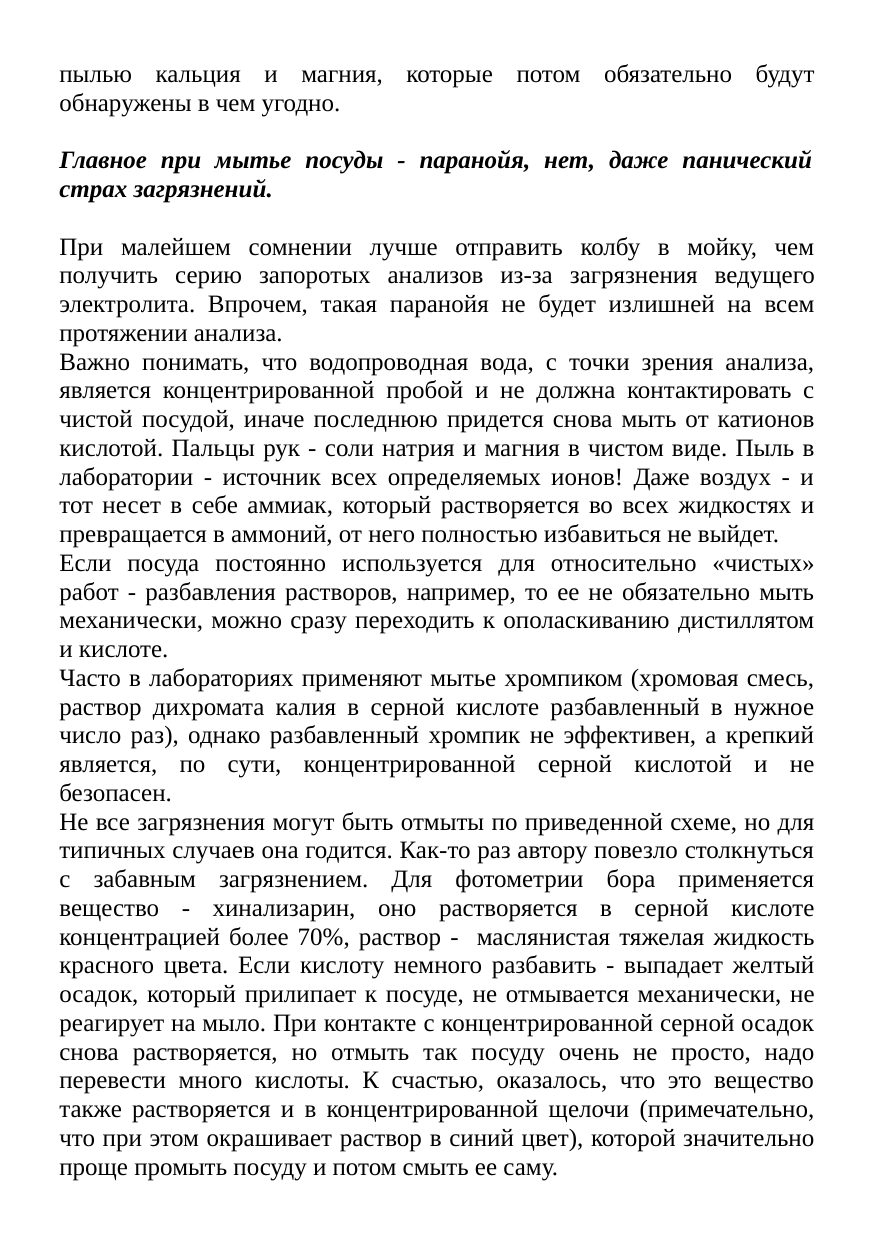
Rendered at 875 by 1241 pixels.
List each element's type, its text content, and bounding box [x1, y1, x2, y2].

text Часто в лабораториях применяют мытье хромпиком (хромовая смесь, раствор дихромата калия в серной кислоте разбавленный в нужное число раз), однако разбавленный хромпик не эффективен, а крепкий является, по сути, концентрированной серной кислотой и не безопасен. [59, 663, 815, 807]
text Главное при мытье посуды - паранойя, нет, даже панический страх загрязнений. [59, 145, 815, 203]
text Важно понимать, что водопроводная вода, с точки зрения анализа, является концентрированной пробой и не должна контактировать с чистой посудой, иначе последнюю придется снова мыть от катионов кислотой. Пальцы рук - соли натрия и магния в чистом виде. Пыль в лаборатории - источник всех определяемых ионов! Даже воздух - и тот несет в себе аммиак, который растворяется во всех жидкостях и превращается в аммоний, от него полностью избавиться не выйдет. [59, 347, 815, 548]
text При малейшем сомнении лучше отправить колбу в мойку, чем получить серию запоротых анализов из-за загрязнения ведущего электролита. Впрочем, такая паранойя не будет излишней на всем протяжении анализа. [59, 232, 815, 347]
text пылью кальция и магния, которые потом обязательно будут обнаружены в чем угодно. [59, 59, 815, 117]
text Не все загрязнения могут быть отмыты по приведенной схеме, но для типичных случаев она годится. Как-то раз автору повезло столкнуться с забавным загрязнением. Для фотометрии бора применяется вещество - хинализарин, оно растворяется в серной кислоте концентрацией более 70%, раствор - маслянистая тяжелая жидкость красного цвета. Если кислоту немного разбавить - выпадает желтый осадок, который прилипает к посуде, не отмывается механически, не реагирует на мыло. При контакте с концентрированной серной осадок снова растворяется, но отмыть так посуду очень не просто, надо перевести много кислоты. К счастью, оказалось, что это вещество также растворяется и в концентрированной щелочи (примечательно, что при этом окрашивает раствор в синий цвет), которой значительно проще промыть посуду и потом смыть ее саму. [59, 807, 815, 1180]
text Если посуда постоянно используется для относительно «чистых» работ - разбавления растворов, например, то ее не обязательно мыть механически, можно сразу переходить к ополаскиванию дистиллятом и кислоте. [59, 548, 815, 663]
